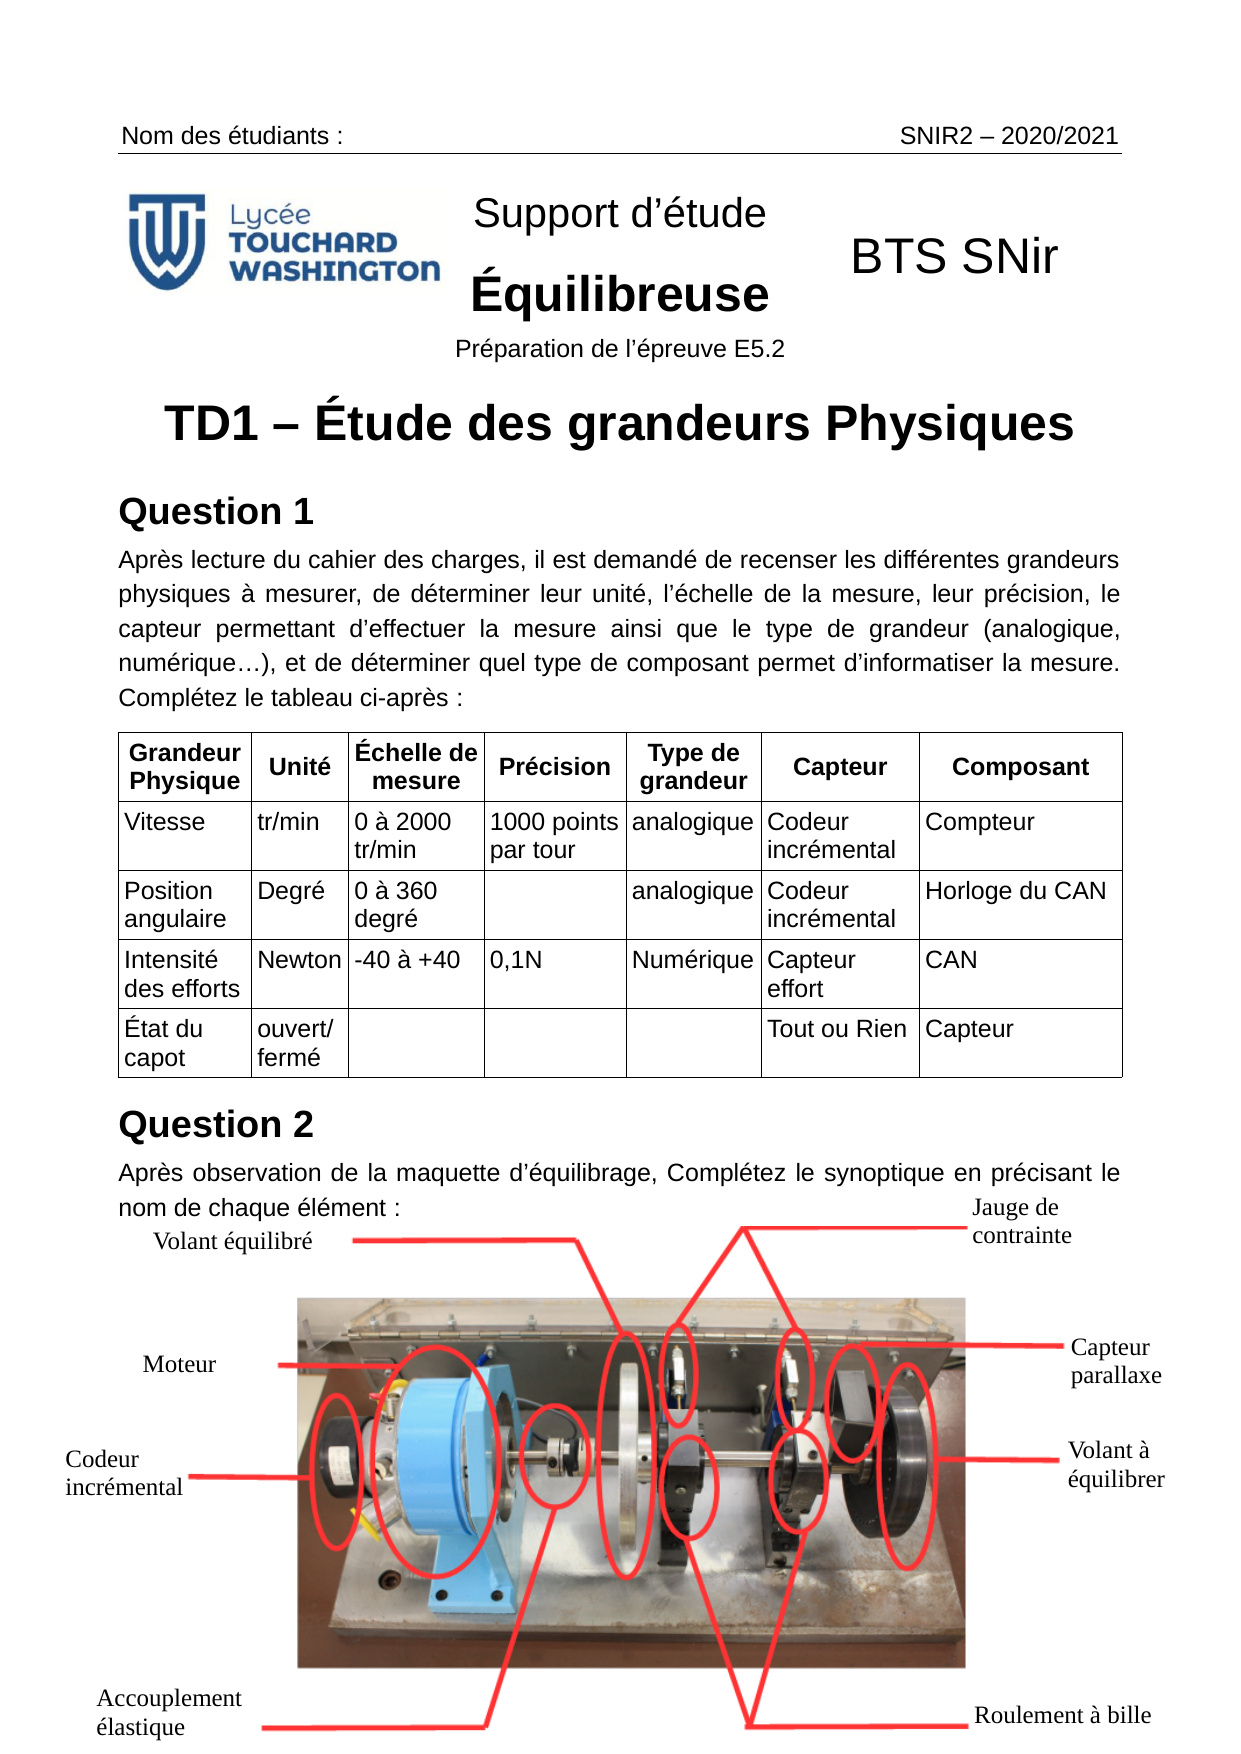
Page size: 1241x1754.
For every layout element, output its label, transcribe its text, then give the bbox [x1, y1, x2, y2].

table_header Grandeur Physique [119, 733, 251, 801]
subtitle Question 1 [118, 489, 1122, 532]
picture [1111, 1713, 1116, 1722]
table_header Type de grandeur [627, 733, 761, 801]
table_cell 1000 points par tour [485, 802, 626, 870]
table_cell Degré [252, 871, 348, 939]
subtitle Question 2 [118, 1102, 1122, 1146]
table_cell Numérique [627, 940, 761, 1008]
table_cell Capteur effort [762, 940, 919, 1008]
table_cell -40 à +40 [349, 940, 484, 1008]
table_cell 0 à 2000 tr/min [349, 802, 484, 870]
table_cell ouvert/fermé [252, 1009, 348, 1077]
table_cell tr/min [252, 802, 348, 870]
picture [123, 188, 447, 294]
table_cell Vitesse [119, 802, 251, 870]
table_cell Intensité des efforts [119, 940, 251, 1008]
table_cell [485, 1009, 626, 1077]
table_cell Codeur incrémental [762, 871, 919, 939]
table_cell analogique [627, 871, 761, 939]
table_header [118, 182, 453, 328]
table_cell Tout ou Rien [762, 1009, 919, 1077]
text Après observation de la maquette d’équilibrage, Complétez le synoptique en précisant le nom de chaque élément : [118, 1158, 1122, 1222]
picture [112, 1226, 1117, 1736]
table_cell Newton [252, 940, 348, 1008]
table_cell État du capot [119, 1009, 251, 1077]
table_cell 0 à 360 degré [349, 871, 484, 939]
table_cell analogique [627, 802, 761, 870]
title TD1 – Étude des grandeurs Physiques [118, 394, 1122, 451]
table_cell Position angulaire [119, 871, 251, 939]
table_cell Préparation de l’épreuve E5.2 [118, 329, 1122, 369]
table_cell Compteur [920, 802, 1122, 870]
table_cell [349, 1009, 484, 1077]
table_header Unité [252, 733, 348, 801]
table_cell [627, 1009, 761, 1077]
table_cell [485, 871, 626, 939]
table_cell Capteur [920, 1009, 1122, 1077]
table_header Précision [485, 733, 626, 801]
table_cell Horloge du CAN [920, 871, 1122, 939]
table_cell Codeur incrémental [762, 802, 919, 870]
table_header Échelle de mesure [349, 733, 484, 801]
table_header Support d’étude Équilibreuse [453, 182, 787, 328]
table_header Composant [920, 733, 1122, 801]
table_cell 0,1N [485, 940, 626, 1008]
table_header BTS SNir [788, 182, 1122, 328]
table_header Capteur [762, 733, 919, 801]
table_cell CAN [920, 940, 1122, 1008]
text Après lecture du cahier des charges, il est demandé de recenser les différentes grandeurs physiques à mesurer, de déterminer leur unité, l’échelle de la mesure, leur précision, le capteur permettant d’effectuer la mesure ainsi que le type de grandeur (analogique, numérique…), et de déterminer quel type de composant permet d’informatiser la mesure. Complétez le tableau ci-après : [118, 545, 1122, 711]
